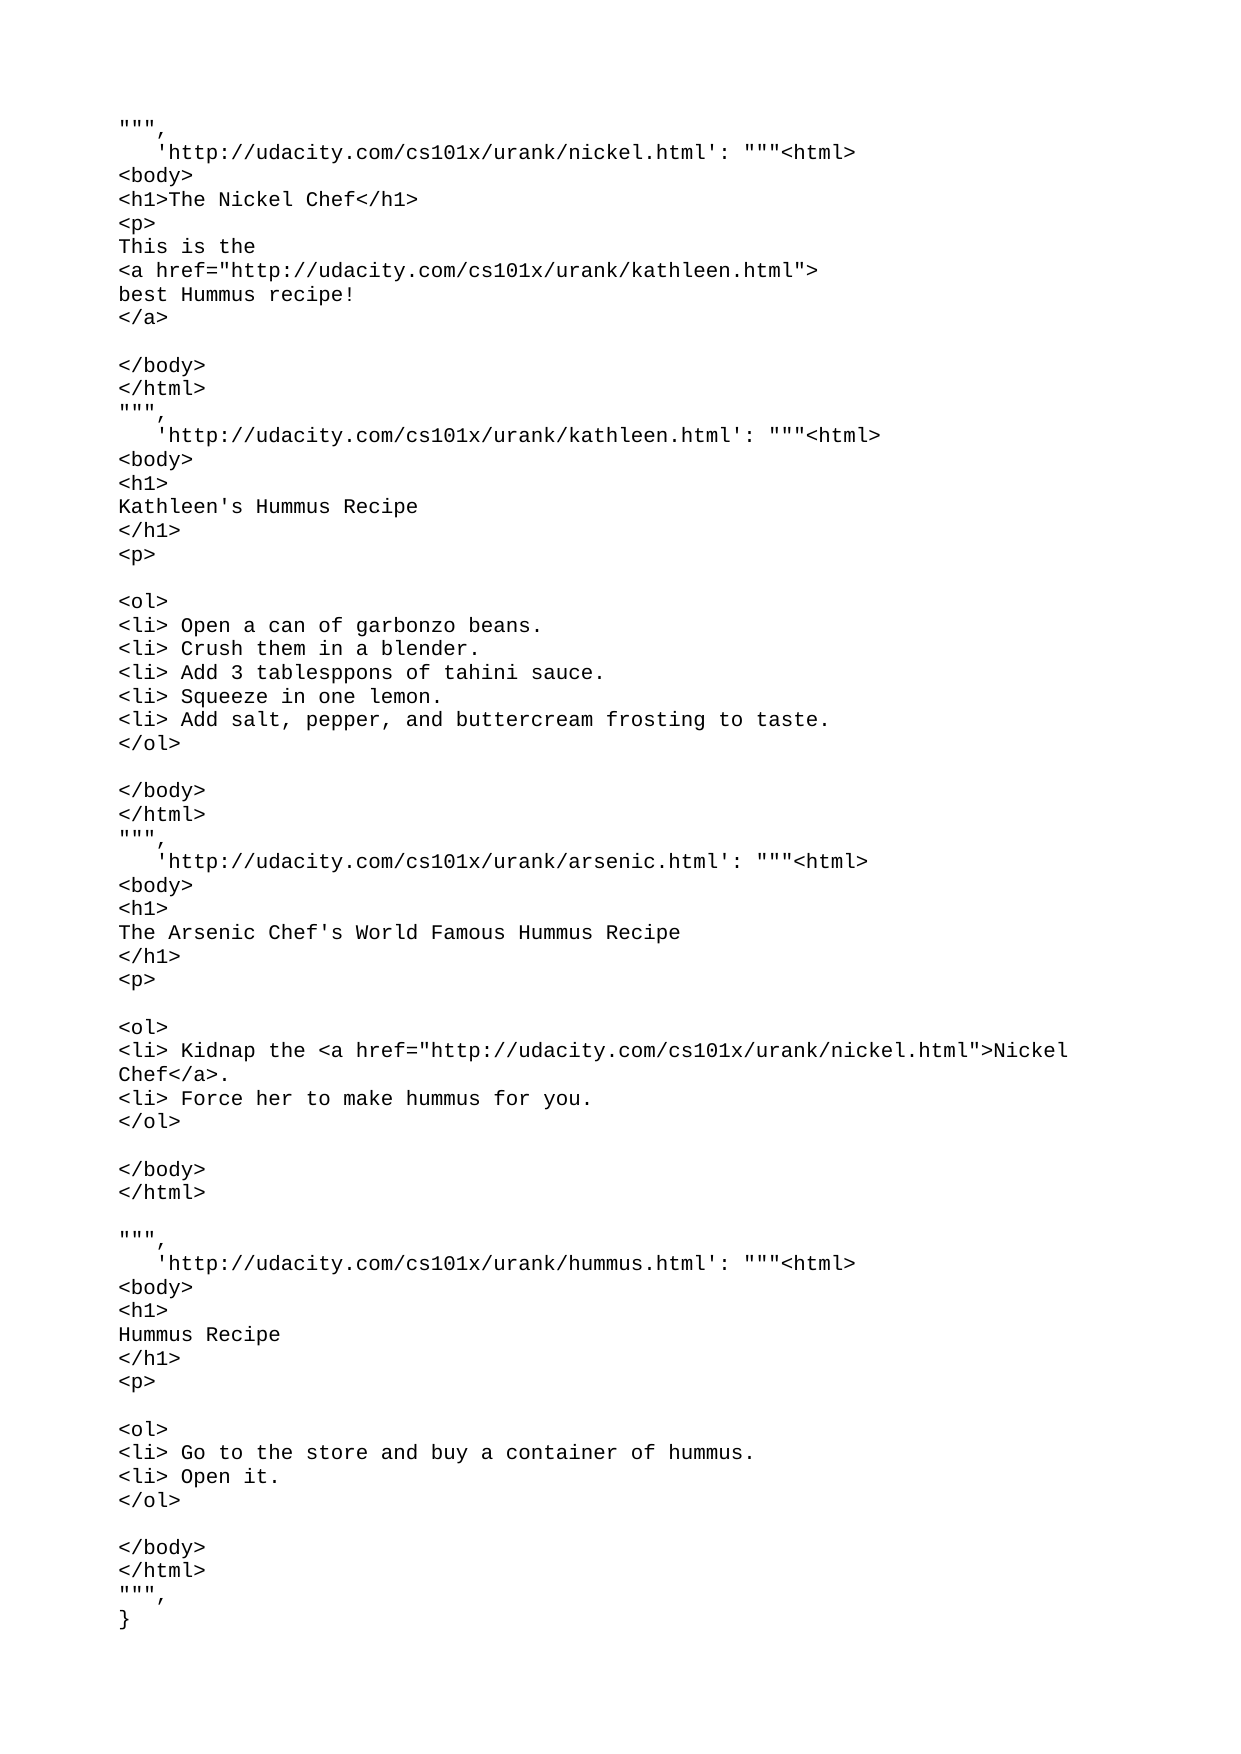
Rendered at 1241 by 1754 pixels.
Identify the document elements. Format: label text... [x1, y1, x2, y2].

text <p> [118, 969, 1122, 993]
text </html> [118, 1561, 1122, 1584]
text <li> Open a can of garbonzo beans. [118, 615, 1122, 638]
text </body> [118, 1537, 1122, 1561]
text """, [118, 827, 1122, 851]
text 'http://udacity.com/cs101x/urank/arsenic.html': """<html> [118, 851, 1122, 875]
text """, [118, 1229, 1122, 1253]
text <li> Add 3 tablesppons of tahini sauce. [118, 662, 1122, 686]
text <li> Go to the store and buy a container of hummus. [118, 1442, 1122, 1466]
text <p> [118, 544, 1122, 567]
text <li> Squeeze in one lemon. [118, 686, 1122, 709]
text <body> [118, 1277, 1122, 1300]
text This is the [118, 236, 1122, 260]
text </a> [118, 307, 1122, 331]
text <p> [118, 1371, 1122, 1395]
text </h1> [118, 946, 1122, 969]
text </body> [118, 354, 1122, 378]
text <body> [118, 165, 1122, 189]
text """, [118, 1584, 1122, 1608]
text <li> Crush them in a blender. [118, 638, 1122, 662]
text """, [118, 118, 1122, 142]
text best Hummus recipe! [118, 284, 1122, 307]
text </ol> [118, 1111, 1122, 1135]
text </h1> [118, 520, 1122, 544]
text } [118, 1608, 1122, 1631]
text <li> Kidnap the <a href="http://udacity.com/cs101x/urank/nickel.html">Nickel Chef</a>. [118, 1040, 1122, 1088]
text <ol> [118, 1017, 1122, 1040]
text """, [118, 402, 1122, 426]
text </body> [118, 780, 1122, 804]
text <a href="http://udacity.com/cs101x/urank/kathleen.html"> [118, 260, 1122, 284]
text <h1>The Nickel Chef</h1> [118, 189, 1122, 213]
text <h1> [118, 473, 1122, 496]
text <body> [118, 875, 1122, 898]
text The Arsenic Chef's World Famous Hummus Recipe [118, 922, 1122, 946]
text 'http://udacity.com/cs101x/urank/nickel.html': """<html> [118, 142, 1122, 165]
text </html> [118, 378, 1122, 402]
text <li> Add salt, pepper, and buttercream frosting to taste. [118, 709, 1122, 733]
text 'http://udacity.com/cs101x/urank/hummus.html': """<html> [118, 1253, 1122, 1277]
text <p> [118, 213, 1122, 236]
text <ol> [118, 1419, 1122, 1442]
text <h1> [118, 1300, 1122, 1324]
text </html> [118, 804, 1122, 827]
text <li> Force her to make hummus for you. [118, 1088, 1122, 1111]
text <h1> [118, 898, 1122, 922]
text </ol> [118, 733, 1122, 757]
text </html> [118, 1182, 1122, 1206]
text Hummus Recipe [118, 1324, 1122, 1348]
text <ol> [118, 591, 1122, 615]
text <li> Open it. [118, 1466, 1122, 1489]
text </ol> [118, 1489, 1122, 1513]
text </h1> [118, 1348, 1122, 1371]
text Kathleen's Hummus Recipe [118, 496, 1122, 520]
text 'http://udacity.com/cs101x/urank/kathleen.html': """<html> [118, 426, 1122, 449]
text <body> [118, 449, 1122, 473]
text </body> [118, 1158, 1122, 1182]
